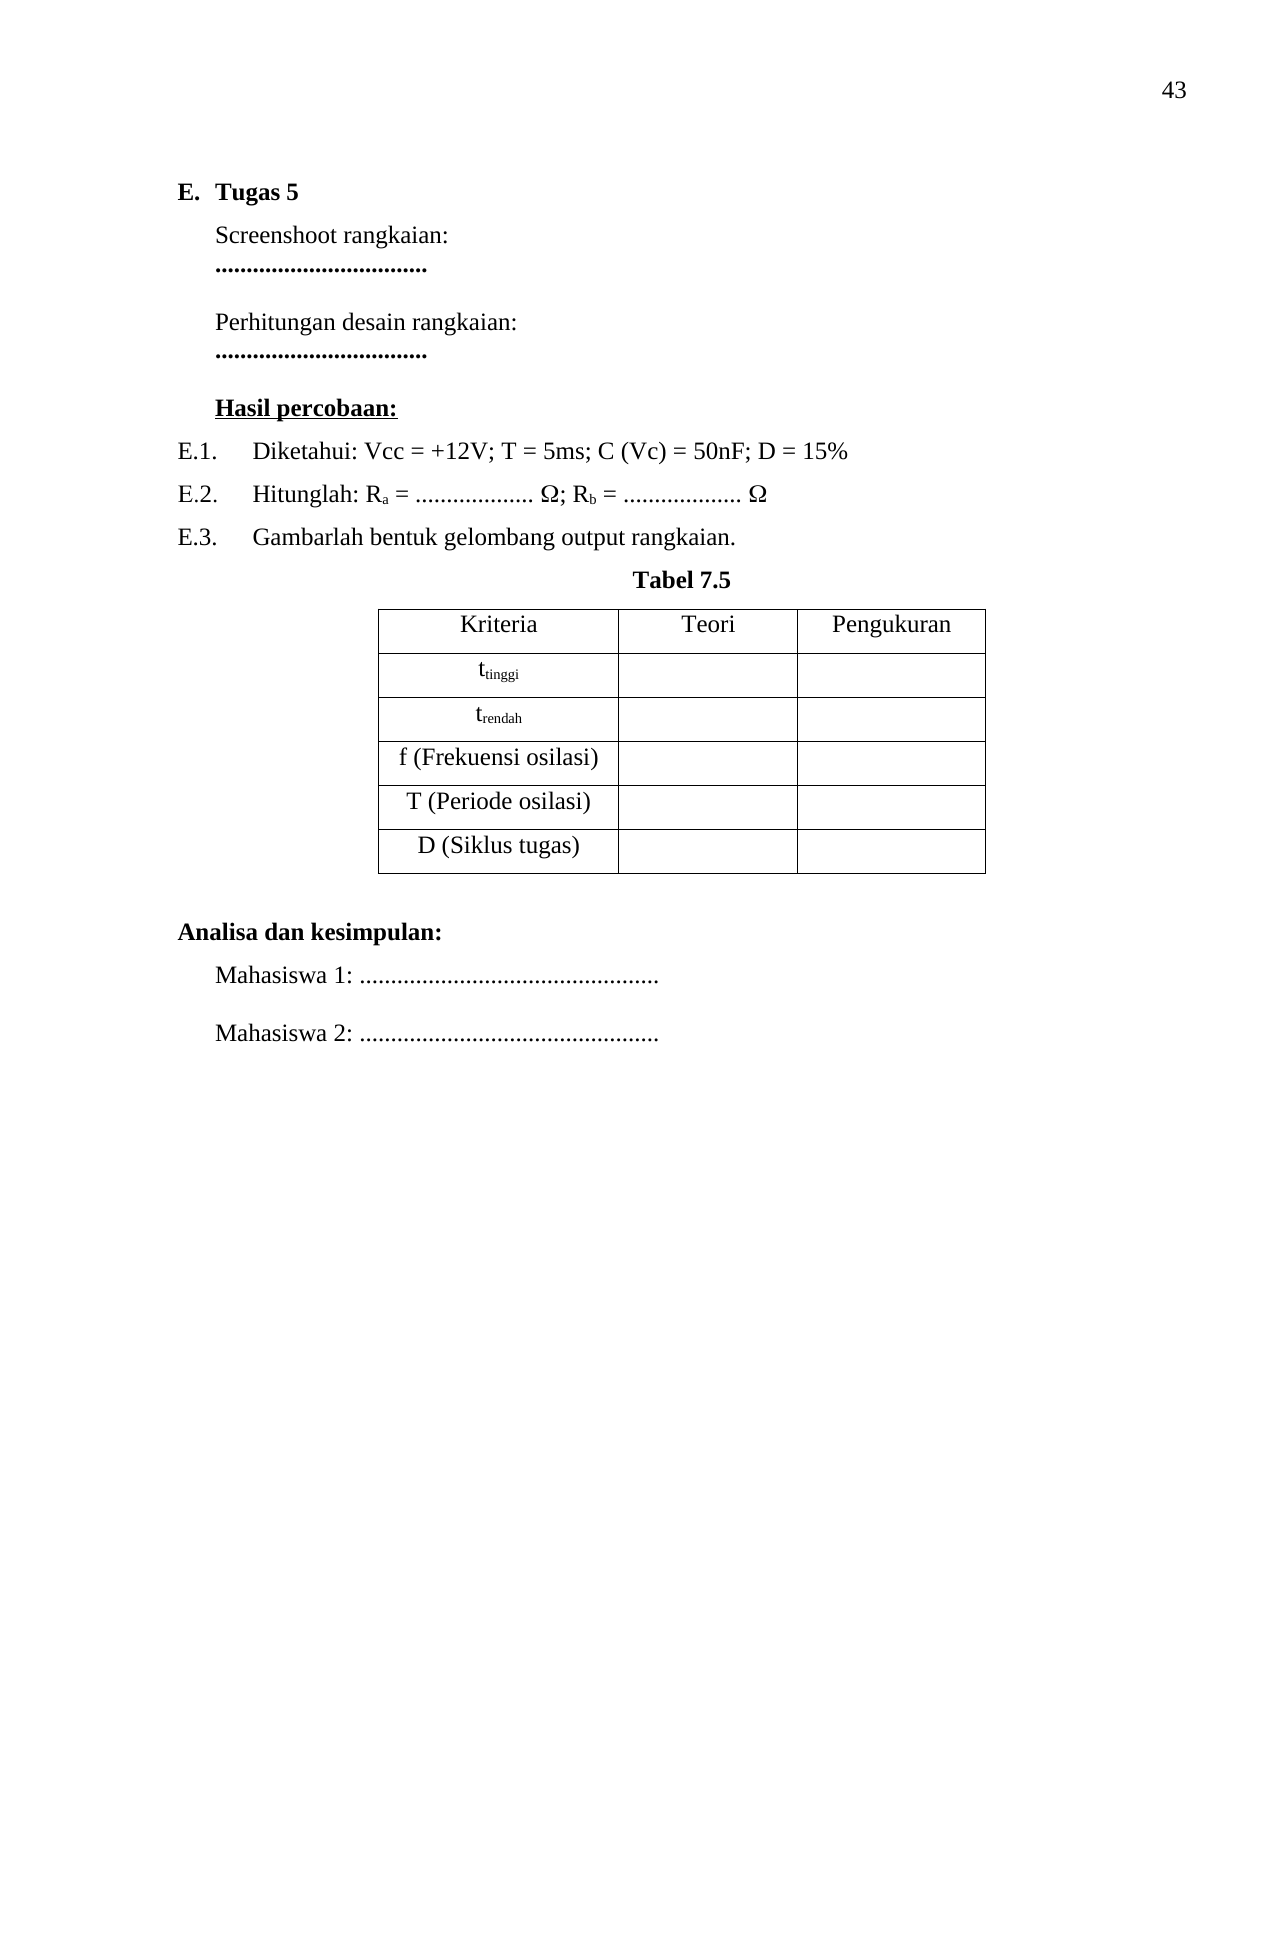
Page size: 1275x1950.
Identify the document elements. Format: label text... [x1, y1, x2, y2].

table_cell [619, 786, 797, 829]
text .................................. [215, 249, 1186, 278]
text Tabel 7.5 [177, 565, 1186, 594]
text Mahasiswa 1: ................................................ [215, 960, 1186, 989]
table_cell ttinggi [379, 654, 618, 697]
table_cell T (Periode osilasi) [379, 786, 618, 829]
text Analisa dan kesimpulan: [177, 917, 1186, 946]
table_header Teori [619, 610, 797, 652]
table_cell [619, 654, 797, 697]
text Screenshoot rangkaian: [215, 220, 1186, 249]
table_cell [619, 830, 797, 873]
table_cell [798, 830, 985, 873]
table_cell trendah [379, 698, 618, 741]
text Perhitungan desain rangkaian: [215, 307, 1186, 335]
list Tugas 5 [177, 177, 1186, 206]
table_cell [619, 742, 797, 785]
table_header Kriteria [379, 610, 618, 652]
table_cell [798, 698, 985, 741]
table_header Pengukuran [798, 610, 985, 652]
table_cell [798, 786, 985, 829]
table_cell D (Siklus tugas) [379, 830, 618, 873]
text Mahasiswa 2: ................................................ [215, 1018, 1186, 1046]
list Gambarlah bentuk gelombang output rangkaian. [177, 522, 1186, 551]
text Hasil percobaan: [215, 393, 1186, 422]
text .................................. [215, 335, 1186, 364]
table_cell f (Frekuensi osilasi) [379, 742, 618, 785]
table_cell [798, 654, 985, 697]
list Hitunglah: Ra = ................... ; Rb = ...................  [177, 479, 1186, 508]
table_cell [798, 742, 985, 785]
table_cell [619, 698, 797, 741]
list Diketahui: Vcc = +12V; T = 5ms; C (Vc) = 50nF; D = 15% [177, 436, 1186, 465]
